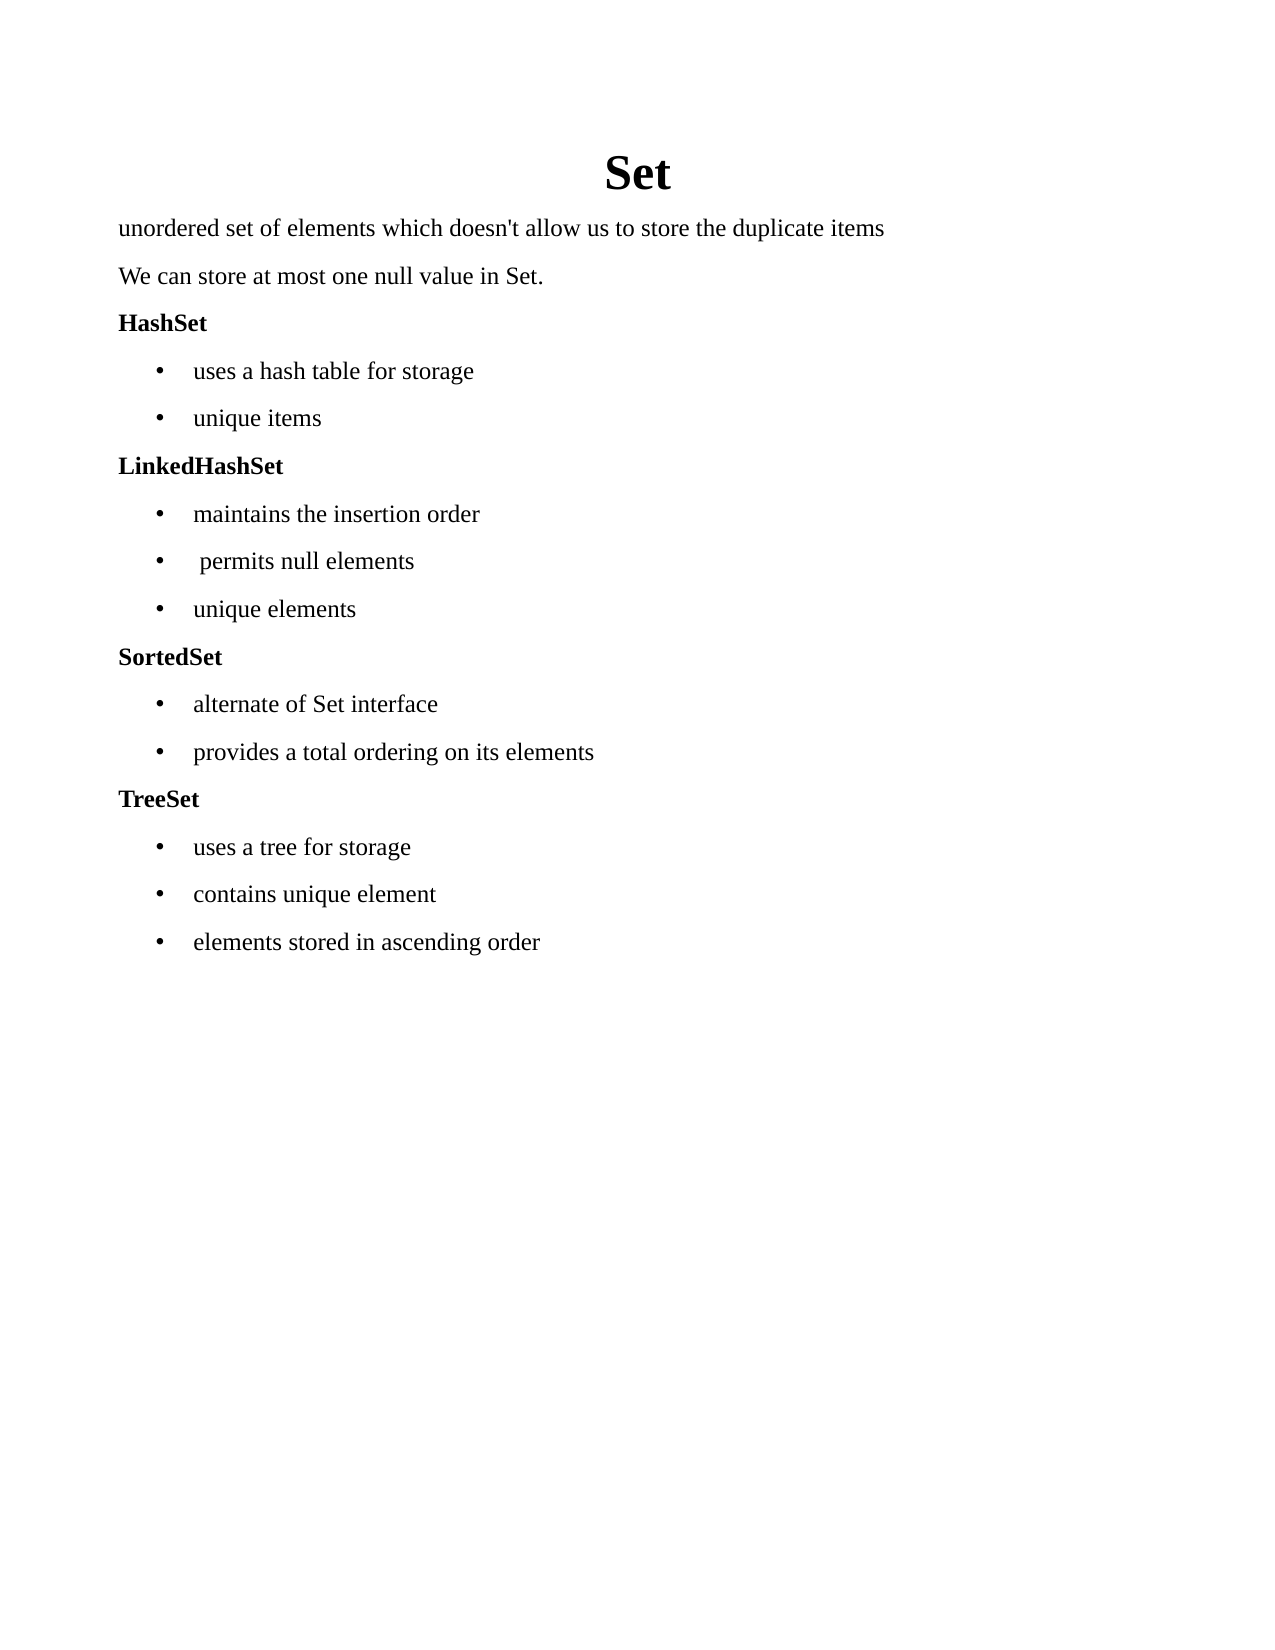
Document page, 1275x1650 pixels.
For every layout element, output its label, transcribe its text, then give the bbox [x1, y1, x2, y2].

text HashSet [118, 308, 1157, 337]
text LinkedHashSet [118, 451, 1157, 480]
list unique items [156, 403, 1157, 432]
list maintains the insertion order [156, 499, 1157, 527]
list elements stored in ascending order [156, 927, 1157, 956]
list provides a total ordering on its elements [156, 737, 1157, 766]
text unordered set of elements which doesn't allow us to store the duplicate items [118, 213, 1157, 242]
list alternate of Set interface [156, 689, 1157, 718]
list unique elements [156, 594, 1157, 623]
text SortedSet [118, 642, 1157, 670]
list uses a hash table for storage [156, 356, 1157, 385]
list contains unique element [156, 879, 1157, 908]
list uses a tree for storage [156, 832, 1157, 861]
text We can store at most one null value in Set. [118, 261, 1157, 289]
subtitle Set [118, 143, 1157, 201]
text TreeSet [118, 784, 1157, 813]
list permits null elements [156, 546, 1157, 575]
